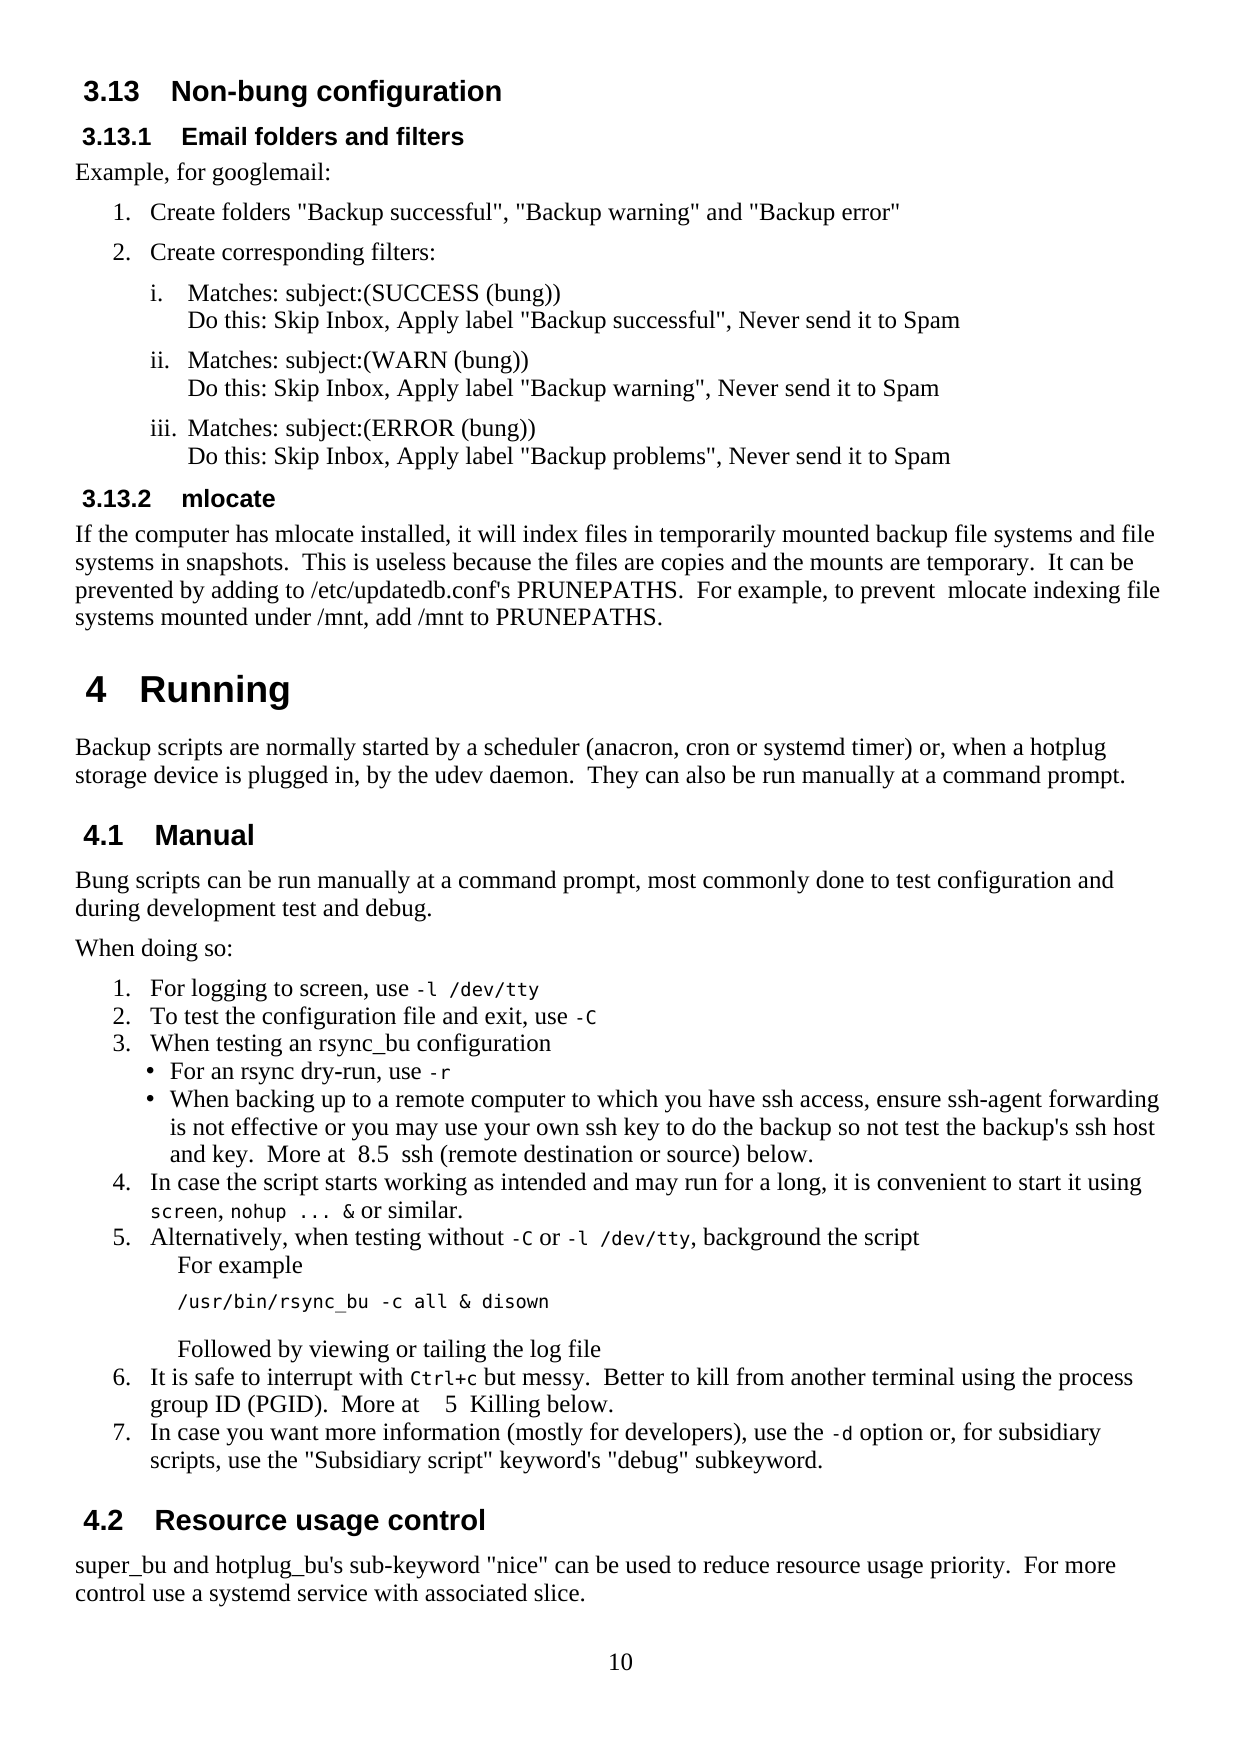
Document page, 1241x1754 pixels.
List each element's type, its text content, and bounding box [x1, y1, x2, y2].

list In case you want more information (mostly for developers), use the -d option or, for subsidiary scripts, use the "Subsidiary script" keyword's "debug" subkeyword. [112, 1418, 1166, 1474]
subtitle Email folders and filters [75, 123, 1166, 151]
subtitle Manual [75, 818, 1166, 851]
text /usr/bin/rsync_bu -c all & disown [177, 1291, 1166, 1313]
text Followed by viewing or tailing the log file [177, 1335, 1166, 1363]
list Matches: subject:(ERROR (bung)) Do this: Skip Inbox, Apply label "Backup problems", Never send it to Spam [150, 414, 1166, 470]
subtitle Resource usage control [75, 1504, 1166, 1536]
list In case the script starts working as intended and may run for a long, it is convenient to start it using screen, nohup ... & or similar. [112, 1168, 1166, 1223]
text super_bu and hotplug_bu's sub-keyword "nice" can be used to reduce resource usage priority. For more control use a systemd service with associated slice. [75, 1551, 1166, 1607]
text Example, for googlemail: [75, 158, 1166, 186]
list Matches: subject:(SUCCESS (bung)) Do this: Skip Inbox, Apply label "Backup successful", Never send it to Spam [150, 279, 1166, 334]
list For logging to screen, use -l /dev/tty [112, 974, 1166, 1002]
list Create corresponding filters: [112, 238, 1166, 266]
list When backing up to a remote computer to which you have ssh access, ensure ssh-agent forwarding is not effective or you may use your own ssh key to do the backup so not test the backup's ssh host and key. More at 8.5 ssh (remote destination or source) below. [146, 1085, 1166, 1168]
subtitle mlocate [75, 485, 1166, 513]
list Create folders "Backup successful", "Backup warning" and "Backup error" [112, 198, 1166, 226]
text If the computer has mlocate installed, it will index files in temporarily mounted backup file systems and file systems in snapshots. This is useless because the files are copies and the mounts are temporary. It can be prevented by adding to /etc/updatedb.conf's PRUNEPATHS. For example, to prevent mlocate indexing file systems mounted under /mnt, add /mnt to PRUNEPATHS. [75, 520, 1166, 631]
subtitle Running [75, 669, 1166, 711]
text Backup scripts are normally started by a scheduler (anacron, cron or systemd timer) or, when a hotplug storage device is plugged in, by the udev daemon. They can also be run manually at a command prompt. [75, 733, 1166, 788]
list For an rsync dry-run, use -r [146, 1057, 1166, 1085]
text When doing so: [75, 934, 1166, 962]
text Bung scripts can be run manually at a command prompt, most commonly done to test configuration and during development test and debug. [75, 866, 1166, 921]
list It is safe to interrupt with Ctrl+c but messy. Better to kill from another terminal using the process group ID (PGID). More at 5 Killing below. [112, 1363, 1166, 1418]
list Alternatively, when testing without -C or -l /dev/tty, background the script [112, 1223, 1166, 1251]
list To test the configuration file and exit, use -C [112, 1002, 1166, 1029]
list When testing an rsync_bu configuration [112, 1029, 1166, 1057]
subtitle Non-bung configuration [75, 75, 1166, 108]
text For example [177, 1251, 1166, 1279]
list Matches: subject:(WARN (bung)) Do this: Skip Inbox, Apply label "Backup warning", Never send it to Spam [150, 347, 1166, 402]
